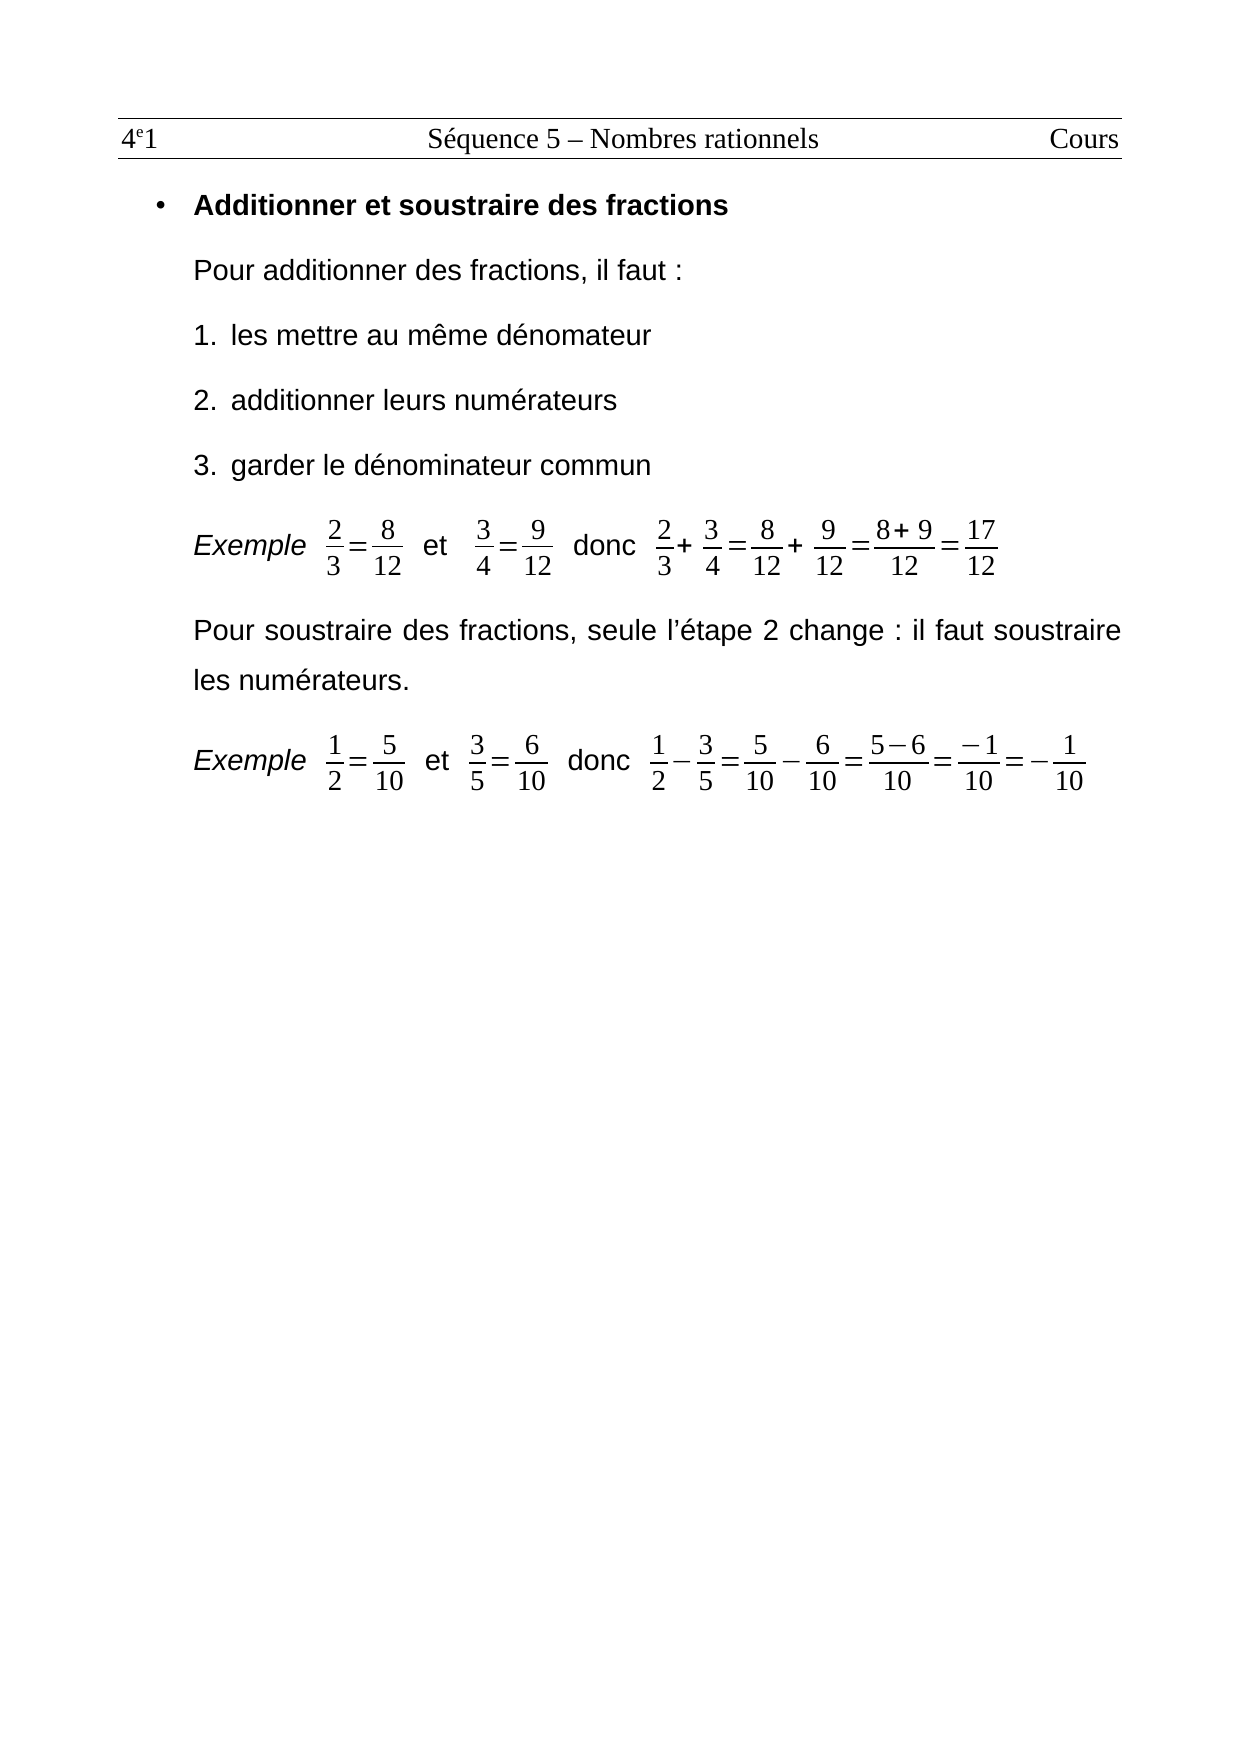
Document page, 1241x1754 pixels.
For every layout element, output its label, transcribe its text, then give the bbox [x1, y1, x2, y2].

list Exempleetdonc [156, 728, 1122, 797]
list additionner leurs numérateurs [193, 383, 1122, 416]
list les mettre au même dénomateur [193, 318, 1122, 352]
list Exempleet donc [156, 513, 1122, 581]
list Additionner et soustraire des fractions [156, 188, 1122, 222]
list Pour soustraire des fractions, seule l’étape 2 change : il faut soustraire les numérateurs. [156, 613, 1122, 697]
list garder le dénominateur commun [193, 448, 1122, 481]
list Pour additionner des fractions, il faut : [156, 253, 1122, 287]
